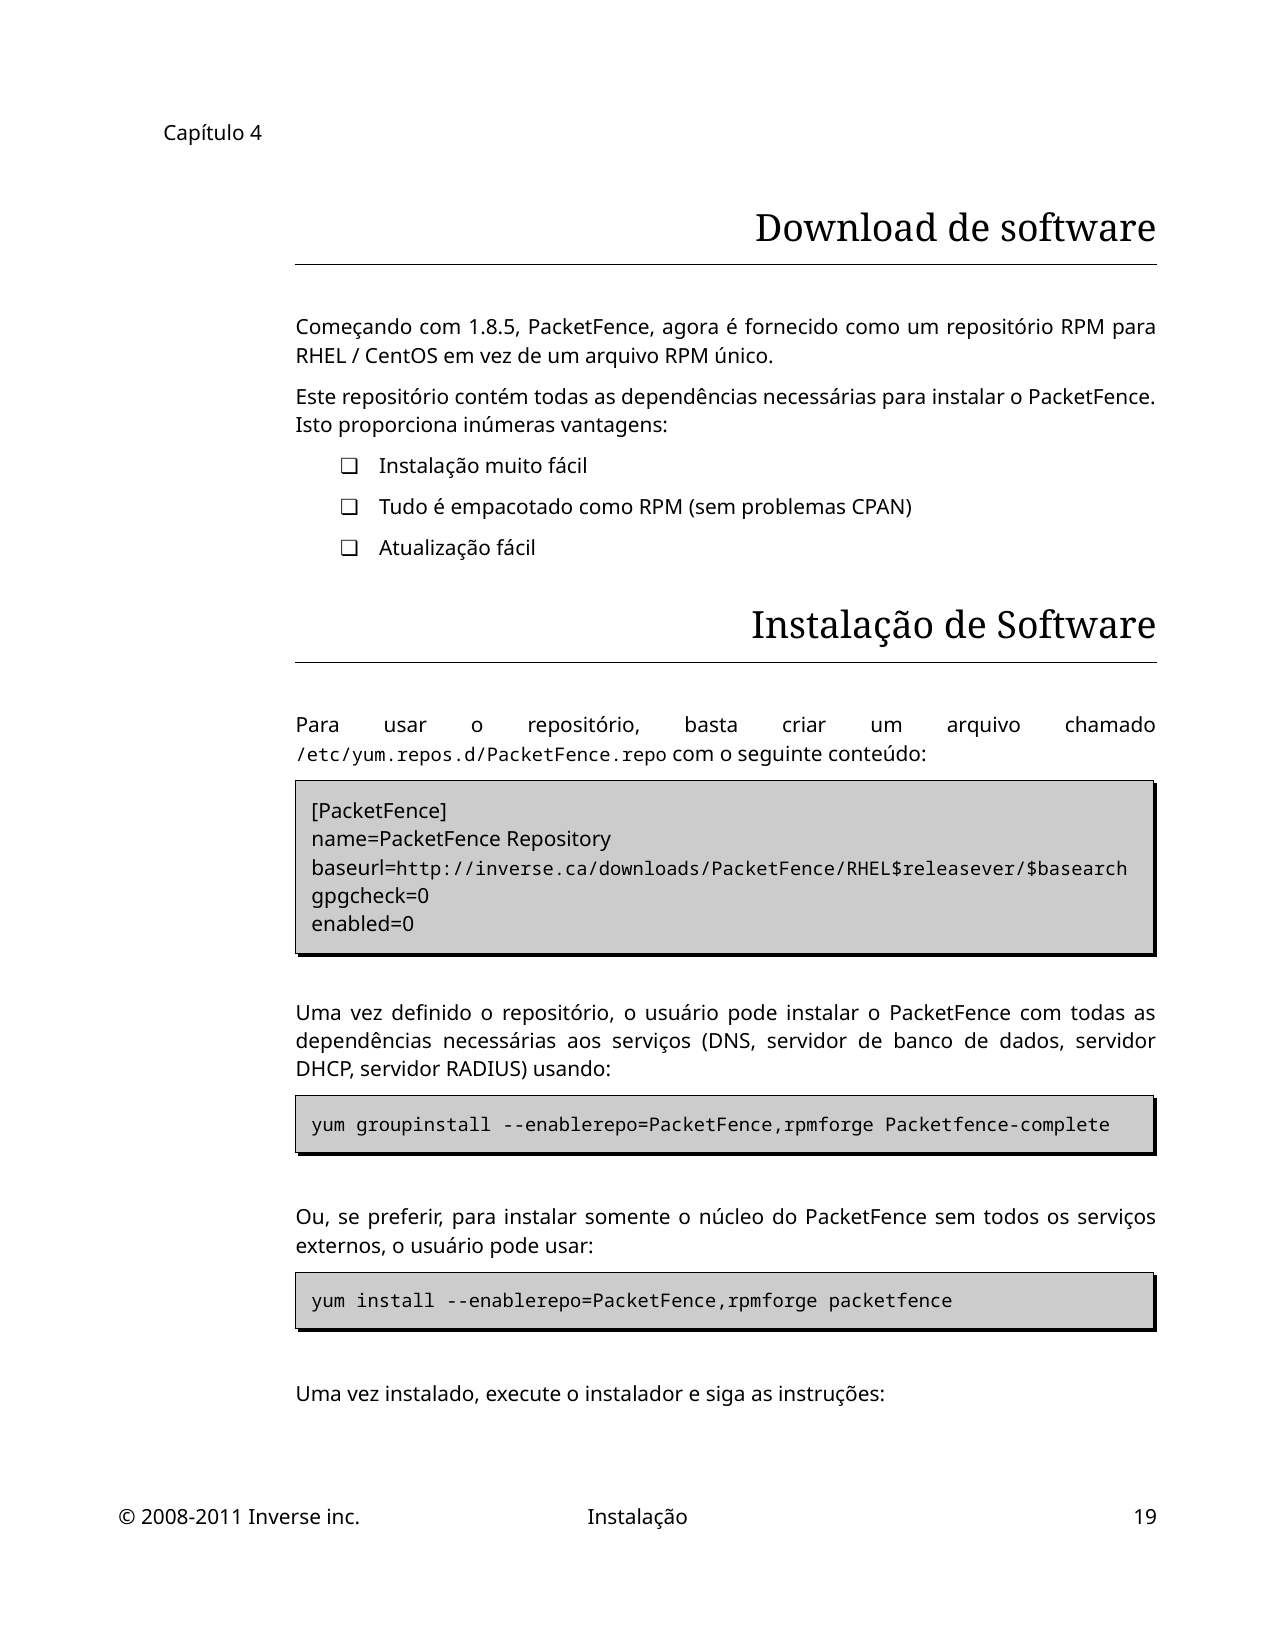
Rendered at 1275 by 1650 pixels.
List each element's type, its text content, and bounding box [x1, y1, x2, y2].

text yum groupinstall --enablerepo=PacketFence,rpmforge Packetfence-complete [296, 1096, 1153, 1152]
text Uma vez instalado, execute o instalador e siga as instruções: [295, 1379, 1157, 1407]
text Começando com 1.8.5, PacketFence, agora é fornecido como um repositório RPM para RHEL / CentOS em vez de um arquivo RPM único. [295, 312, 1157, 369]
text Ou, se preferir, para instalar somente o núcleo do PacketFence sem todos os serviços externos, o usuário pode usar: [295, 1202, 1157, 1259]
subtitle Download de software [295, 201, 1157, 264]
list ❏ Atualização fácil [340, 533, 1157, 562]
list ❏ Tudo é empacotado como RPM (sem problemas CPAN) [340, 492, 1157, 521]
text Para usar o repositório, basta criar um arquivo chamado /etc/yum.repos.d/PacketFence.repo com o seguinte conteúdo: [295, 711, 1157, 767]
subtitle Instalação de Software [295, 599, 1157, 662]
list ❏ Instalação muito fácil [340, 451, 1157, 480]
text Uma vez definido o repositório, o usuário pode instalar o PacketFence com todas as dependências necessárias aos serviços (DNS, servidor de banco de dados, servidor DHCP, servidor RADIUS) usando: [295, 998, 1157, 1083]
text [PacketFence] name=PacketFence Repository baseurl=http://inverse.ca/downloads/PacketFence/RHEL$releasever/$basearch gpgcheck=0 [296, 781, 1153, 894]
text enabled=0 [296, 894, 1153, 953]
text Este repositório contém todas as dependências necessárias para instalar o PacketFence. Isto proporciona inúmeras vantagens: [295, 382, 1157, 439]
text yum install --enablerepo=PacketFence,rpmforge packetfence [296, 1273, 1153, 1328]
